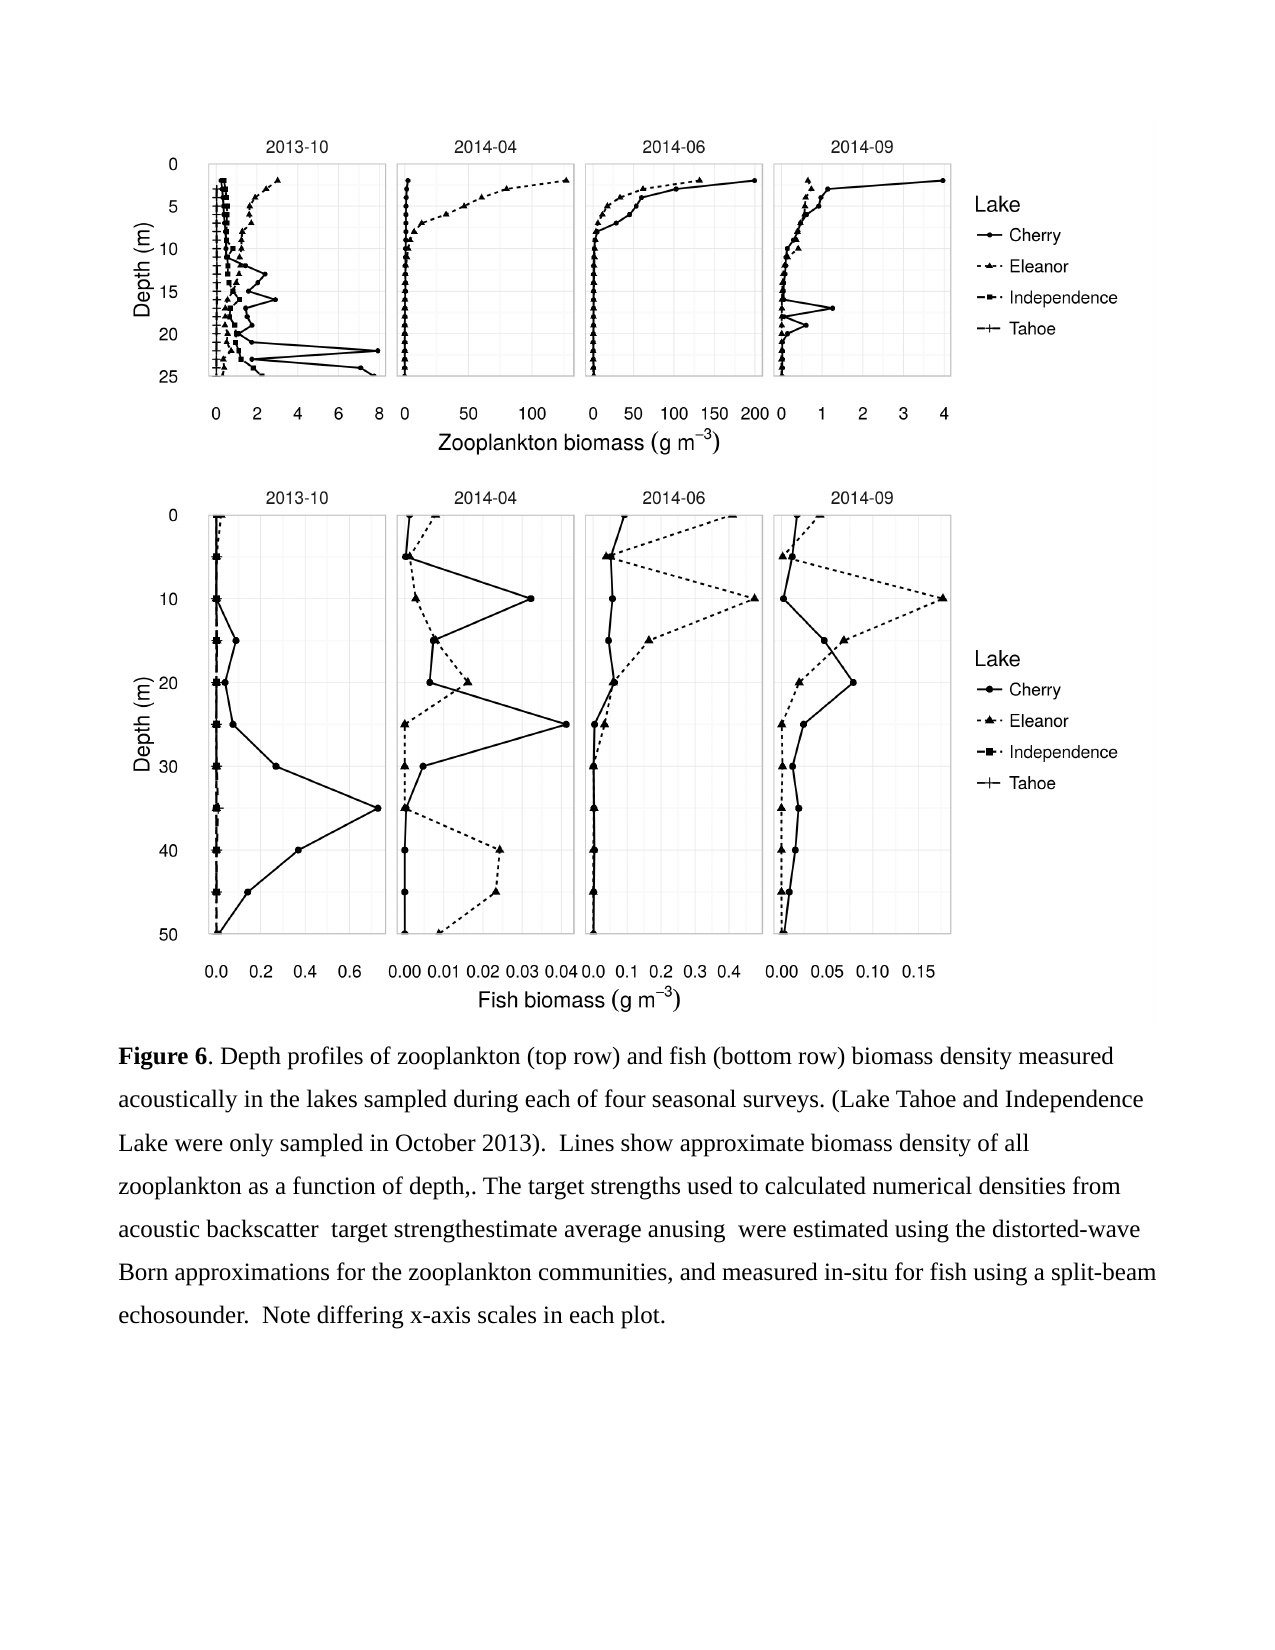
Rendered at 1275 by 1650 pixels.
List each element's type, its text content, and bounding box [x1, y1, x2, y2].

picture [118, 118, 1157, 1027]
text Figure 6. Depth profiles of zooplankton (top row) and fish (bottom row) biomass density measured acoustically in the lakes sampled during each of four seasonal surveys. (Lake Tahoe and Independence Lake were only sampled in October 2013). Lines show approximate biomass density of all zooplankton as a function of depth,. The target strengths used to calculated numerical densities from acoustic backscatter target strengthestimate average anusing were estimated using the distorted-wave Born approximations for the zooplankton communities, and measured in-situ for fish using a split-beam echosounder. Note differing x-axis scales in each plot. [118, 1041, 1157, 1329]
